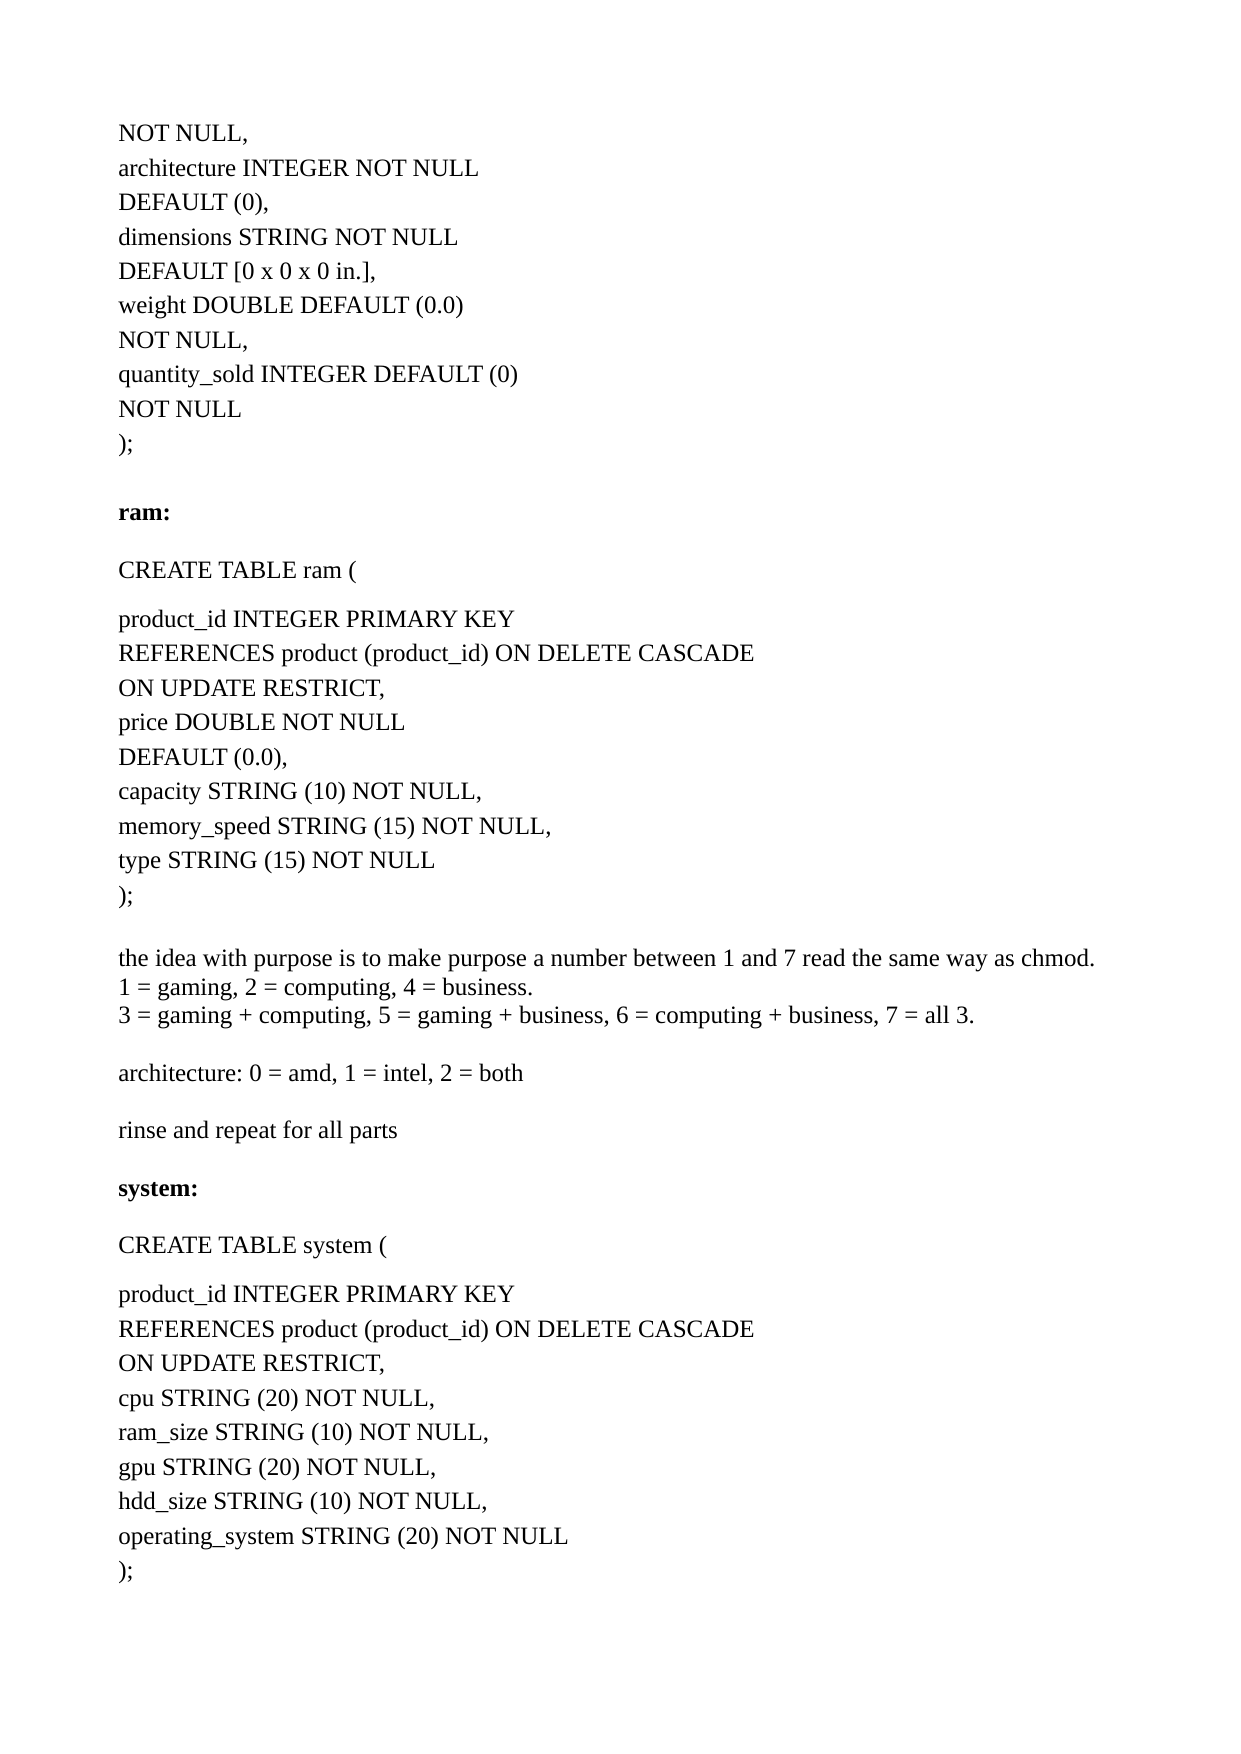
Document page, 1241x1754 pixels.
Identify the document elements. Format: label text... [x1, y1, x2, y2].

text CREATE TABLE system ( [118, 1231, 1122, 1259]
text cpu STRING (20) NOT NULL, [118, 1383, 1122, 1412]
text hdd_size STRING (10) NOT NULL, [118, 1486, 1122, 1515]
text CREATE TABLE ram ( [118, 555, 1122, 584]
text 3 = gaming + computing, 5 = gaming + business, 6 = computing + business, 7 = all 3. [118, 1001, 1122, 1029]
text ram: [118, 497, 1122, 526]
text dimensions STRING NOT NULL [118, 222, 1122, 250]
text 1 = gaming, 2 = computing, 4 = business. [118, 972, 1122, 1001]
text the idea with purpose is to make purpose a number between 1 and 7 read the same way as chmod. [118, 943, 1122, 972]
text NOT NULL, [118, 325, 1122, 354]
text DEFAULT (0), [118, 187, 1122, 216]
text NOT NULL, [118, 118, 1122, 147]
text ); [118, 880, 1122, 908]
text capacity STRING (10) NOT NULL, [118, 776, 1122, 805]
text product_id INTEGER PRIMARY KEY [118, 604, 1122, 633]
text operating_system STRING (20) NOT NULL [118, 1521, 1122, 1550]
text ); [118, 428, 1122, 457]
text memory_speed STRING (15) NOT NULL, [118, 811, 1122, 839]
text quantity_sold INTEGER DEFAULT (0) [118, 359, 1122, 388]
text price DOUBLE NOT NULL [118, 707, 1122, 736]
text DEFAULT (0.0), [118, 742, 1122, 771]
text architecture: 0 = amd, 1 = intel, 2 = both [118, 1058, 1122, 1087]
text NOT NULL [118, 394, 1122, 423]
text REFERENCES product (product_id) ON DELETE CASCADE [118, 638, 1122, 667]
text REFERENCES product (product_id) ON DELETE CASCADE [118, 1314, 1122, 1343]
text type STRING (15) NOT NULL [118, 845, 1122, 874]
text ram_size STRING (10) NOT NULL, [118, 1417, 1122, 1446]
text weight DOUBLE DEFAULT (0.0) [118, 291, 1122, 319]
text DEFAULT [0 x 0 x 0 in.], [118, 256, 1122, 285]
text architecture INTEGER NOT NULL [118, 153, 1122, 181]
text gpu STRING (20) NOT NULL, [118, 1452, 1122, 1481]
text product_id INTEGER PRIMARY KEY [118, 1279, 1122, 1308]
text ); [118, 1555, 1122, 1584]
text system: [118, 1173, 1122, 1202]
text ON UPDATE RESTRICT, [118, 673, 1122, 702]
text rinse and repeat for all parts [118, 1116, 1122, 1144]
text ON UPDATE RESTRICT, [118, 1348, 1122, 1377]
